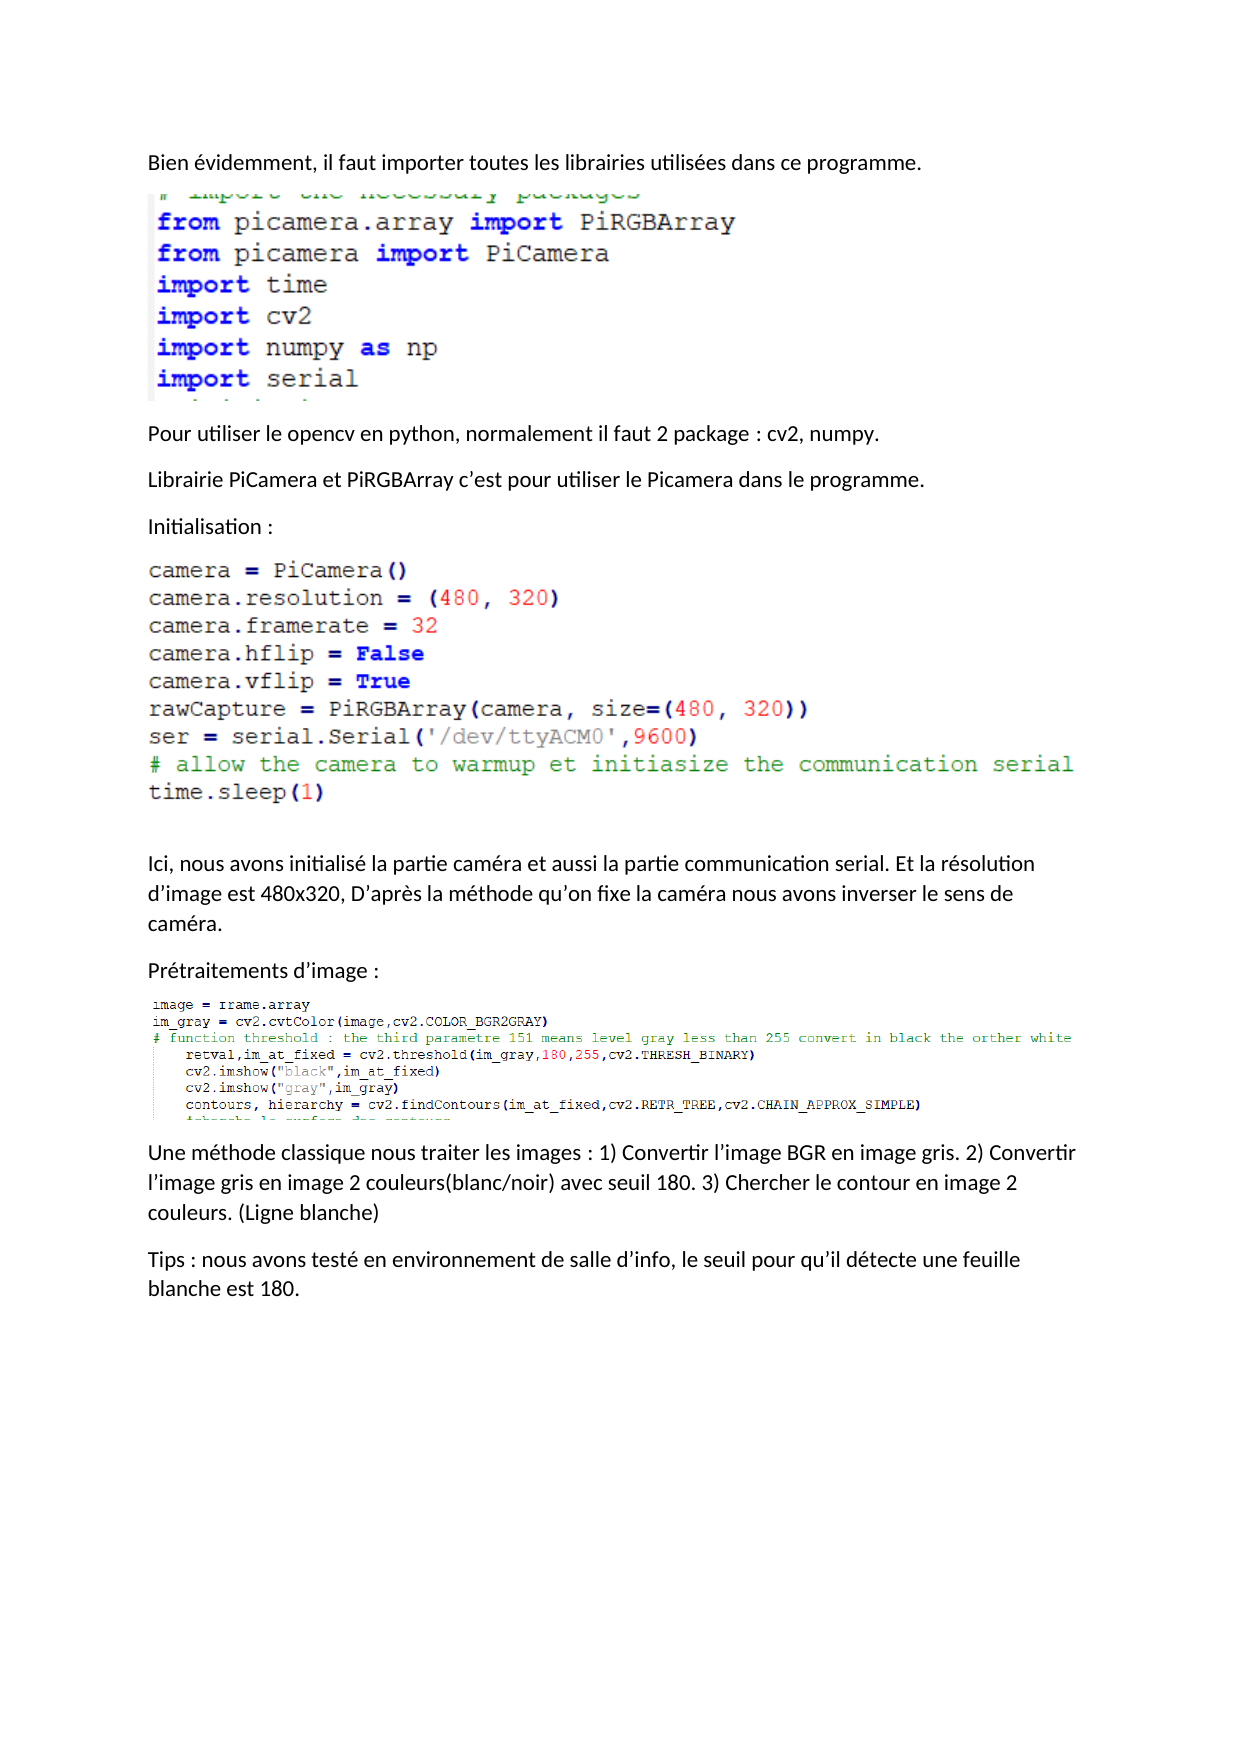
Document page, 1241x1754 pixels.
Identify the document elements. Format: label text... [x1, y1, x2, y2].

text Bien évidemment, il faut importer toutes les librairies utilisées dans ce programme. [148, 148, 1093, 176]
text Pour utiliser le opencv en python, normalement il faut 2 package : cv2, numpy. [148, 419, 1093, 447]
text Librairie PiCamera et PiRGBArray c’est pour utiliser le Picamera dans le programme. [148, 466, 1093, 493]
text Ici, nous avons initialisé la partie caméra et aussi la partie communication serial. Et la résolution d’image est 480x320, D’après la méthode qu’on fixe la caméra nous avons inverser le sens de caméra. [148, 849, 1093, 937]
text Tips : nous avons testé en environnement de salle d’info, le seuil pour qu’il détecte une feuille blanche est 180. [148, 1245, 1093, 1303]
text Prétraitements d’image : [148, 956, 1093, 984]
text Initialisation : [148, 512, 1093, 540]
text Une méthode classique nous traiter les images : 1) Convertir l’image BGR en image gris. 2) Convertir l’image gris en image 2 couleurs(blanc/noir) avec seuil 180. 3) Chercher le contour en image 2 couleurs. (Ligne blanche) [148, 1138, 1093, 1226]
